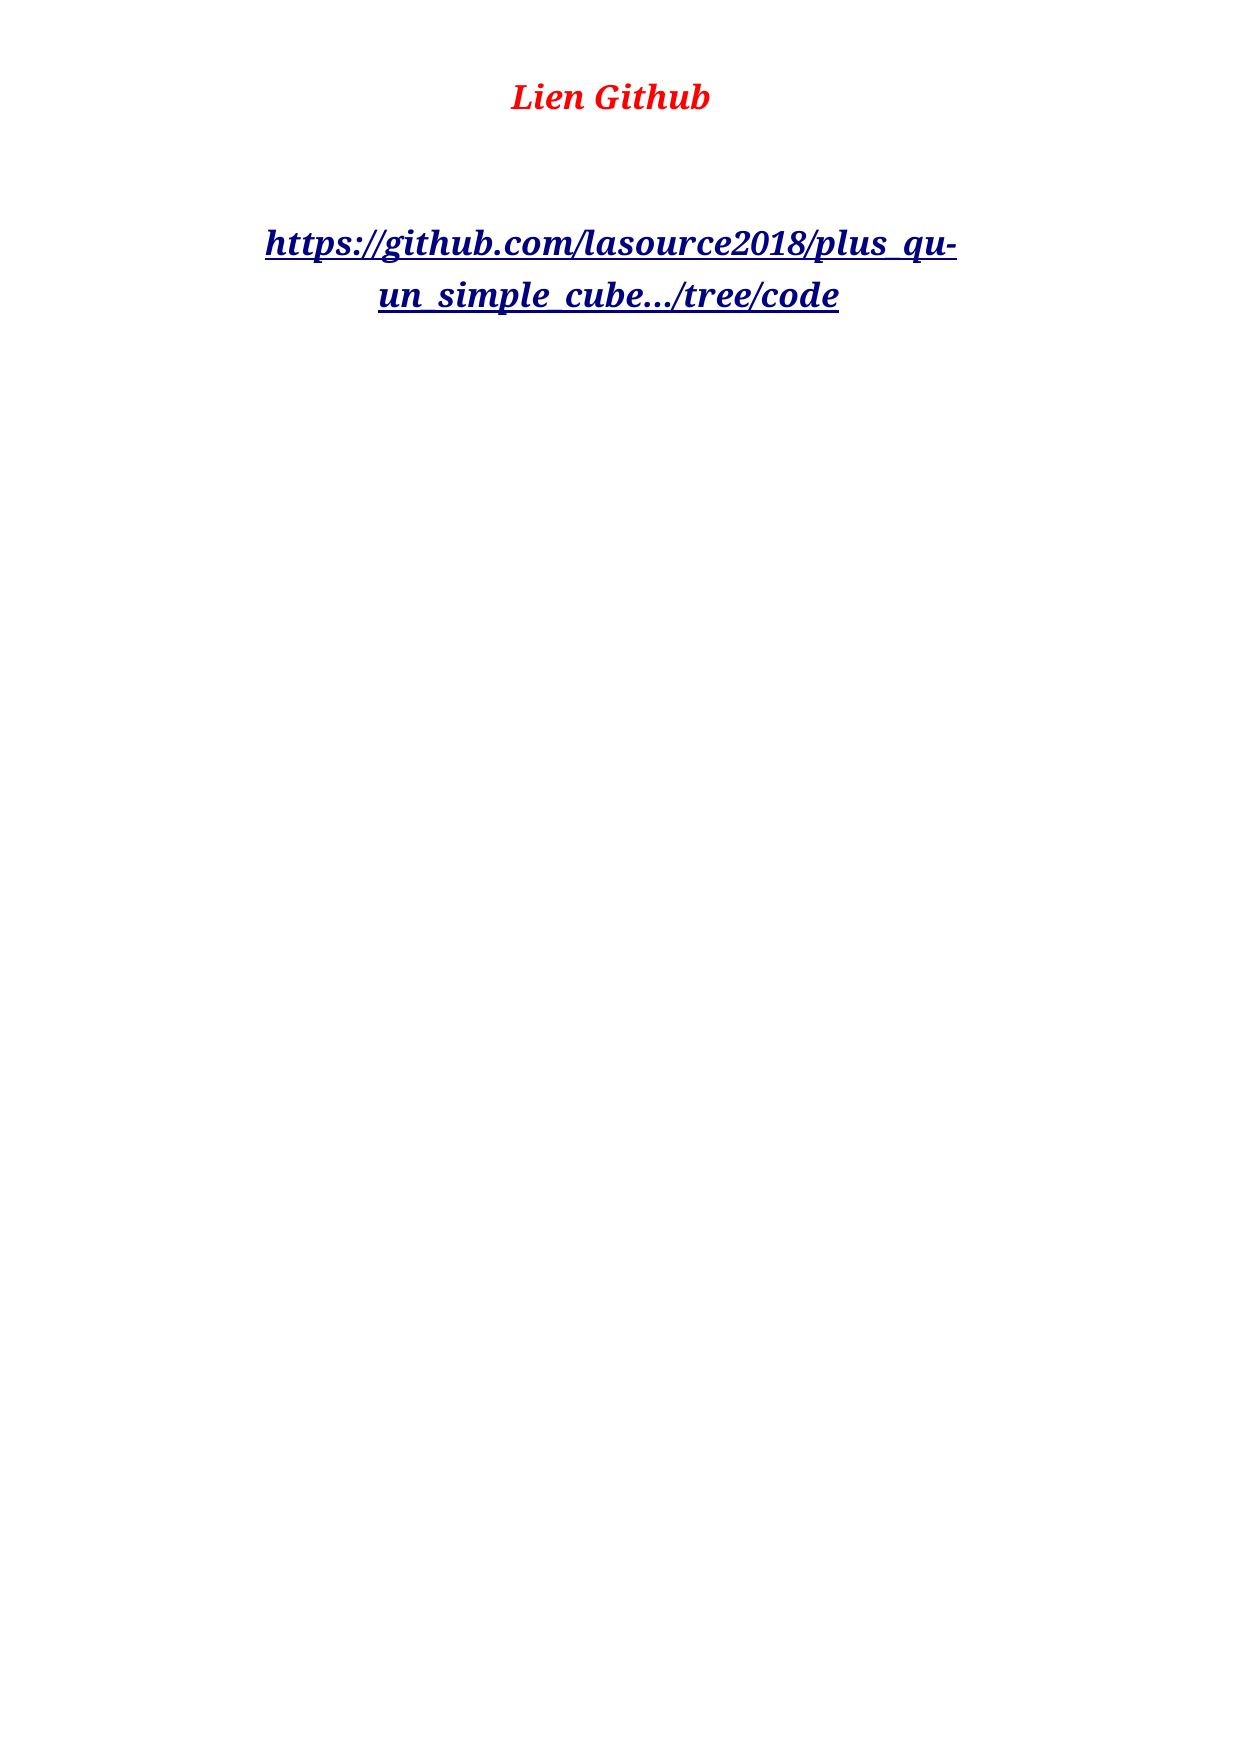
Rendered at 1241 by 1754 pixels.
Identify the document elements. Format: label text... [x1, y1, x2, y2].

text Lien Github [148, 74, 1078, 119]
text https://github.com/lasource2018/plus_qu-un_simple_cube.../tree/code [148, 220, 1078, 317]
